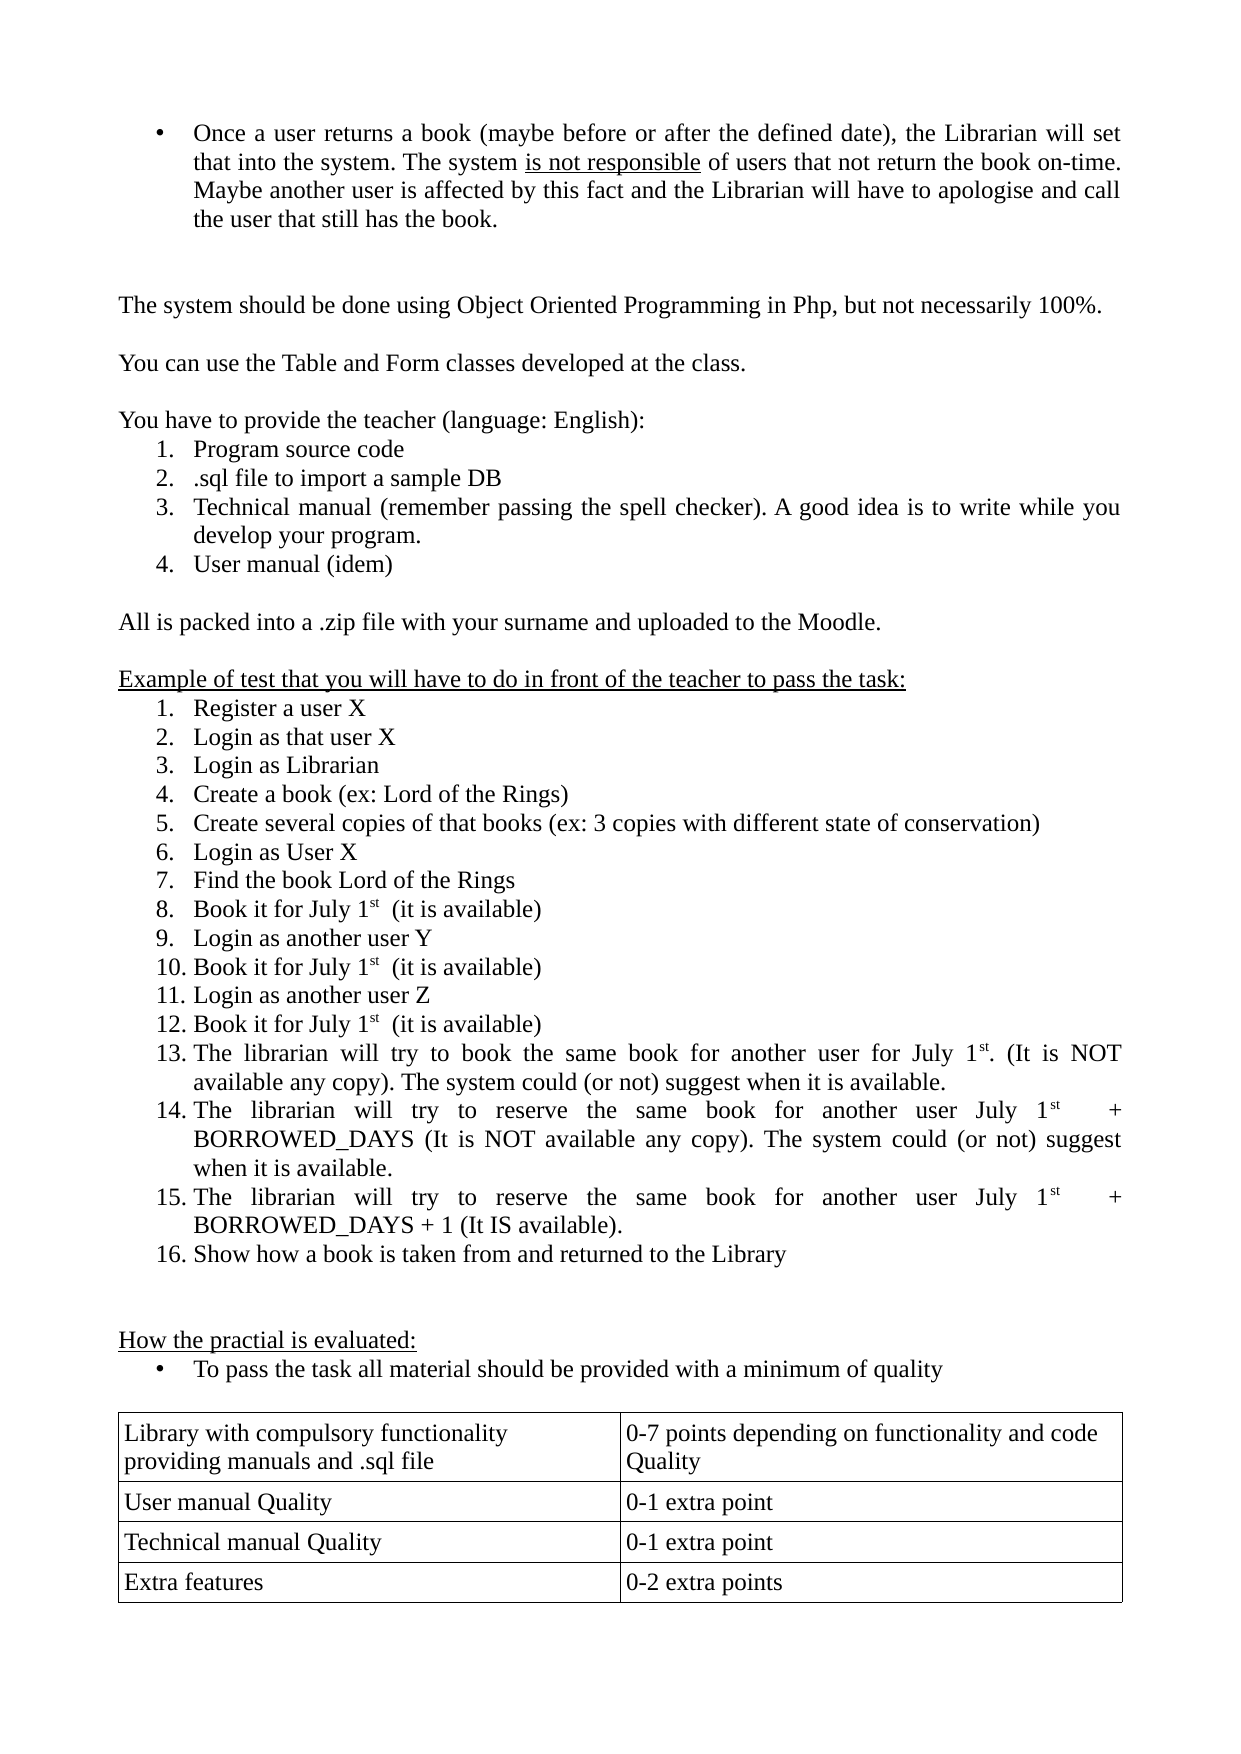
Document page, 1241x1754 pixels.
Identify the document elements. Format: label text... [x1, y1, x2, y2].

text The system should be done using Object Oriented Programming in Php, but not necessarily 100%. [118, 291, 1122, 319]
list Login as another user Y [156, 923, 1122, 952]
list Login as Librarian [156, 751, 1122, 779]
table_cell Technical manual Quality [119, 1522, 620, 1562]
list To pass the task all material should be provided with a minimum of quality [156, 1354, 1122, 1383]
text You can use the Table and Form classes developed at the class. [118, 348, 1122, 377]
table_cell 0-1 extra point [621, 1482, 1122, 1521]
list Show how a book is taken from and returned to the Library [156, 1239, 1122, 1268]
list Create a book (ex: Lord of the Rings) [156, 779, 1122, 808]
list .sql file to import a sample DB [156, 463, 1122, 492]
table_cell Extra features [119, 1563, 620, 1602]
text All is packed into a .zip file with your surname and uploaded to the Moodle. [118, 607, 1122, 636]
list Book it for July 1st (it is available) [156, 1009, 1122, 1038]
text Example of test that you will have to do in front of the teacher to pass the task: [118, 664, 1122, 693]
list Login as User X [156, 837, 1122, 866]
list The librarian will try to book the same book for another user for July 1st. (It is NOT available any copy). The system could (or not) suggest when it is available. [156, 1038, 1122, 1096]
text You have to provide the teacher (language: English): [118, 406, 1122, 434]
list Book it for July 1st (it is available) [156, 952, 1122, 981]
table_cell 0-1 extra point [621, 1522, 1122, 1562]
list Technical manual (remember passing the spell checker). A good idea is to write while you develop your program. [156, 492, 1122, 549]
list The librarian will try to reserve the same book for another user July 1st + BORROWED_DAYS + 1 (It IS available). [156, 1182, 1122, 1239]
table_cell User manual Quality [119, 1482, 620, 1521]
list Find the book Lord of the Rings [156, 866, 1122, 894]
list Once a user returns a book (maybe before or after the defined date), the Librarian will set that into the system. The system is not responsible of users that not return the book on-time. Maybe another user is affected by this fact and the Librarian will have to apologise and call the user that still has the book. [156, 118, 1122, 233]
list Register a user X [156, 693, 1122, 722]
list Book it for July 1st (it is available) [156, 894, 1122, 923]
list Login as that user X [156, 722, 1122, 751]
list The librarian will try to reserve the same book for another user July 1st + BORROWED_DAYS (It is NOT available any copy). The system could (or not) suggest when it is available. [156, 1096, 1122, 1182]
list Create several copies of that books (ex: 3 copies with different state of conservation) [156, 808, 1122, 837]
list Program source code [156, 434, 1122, 463]
table_header Library with compulsory functionality providing manuals and .sql file [119, 1413, 620, 1481]
text How the practial is evaluated: [118, 1326, 1122, 1354]
table_cell 0-2 extra points [621, 1563, 1122, 1602]
list User manual (idem) [156, 549, 1122, 578]
list Login as another user Z [156, 981, 1122, 1009]
table_header 0-7 points depending on functionality and code Quality [621, 1413, 1122, 1481]
